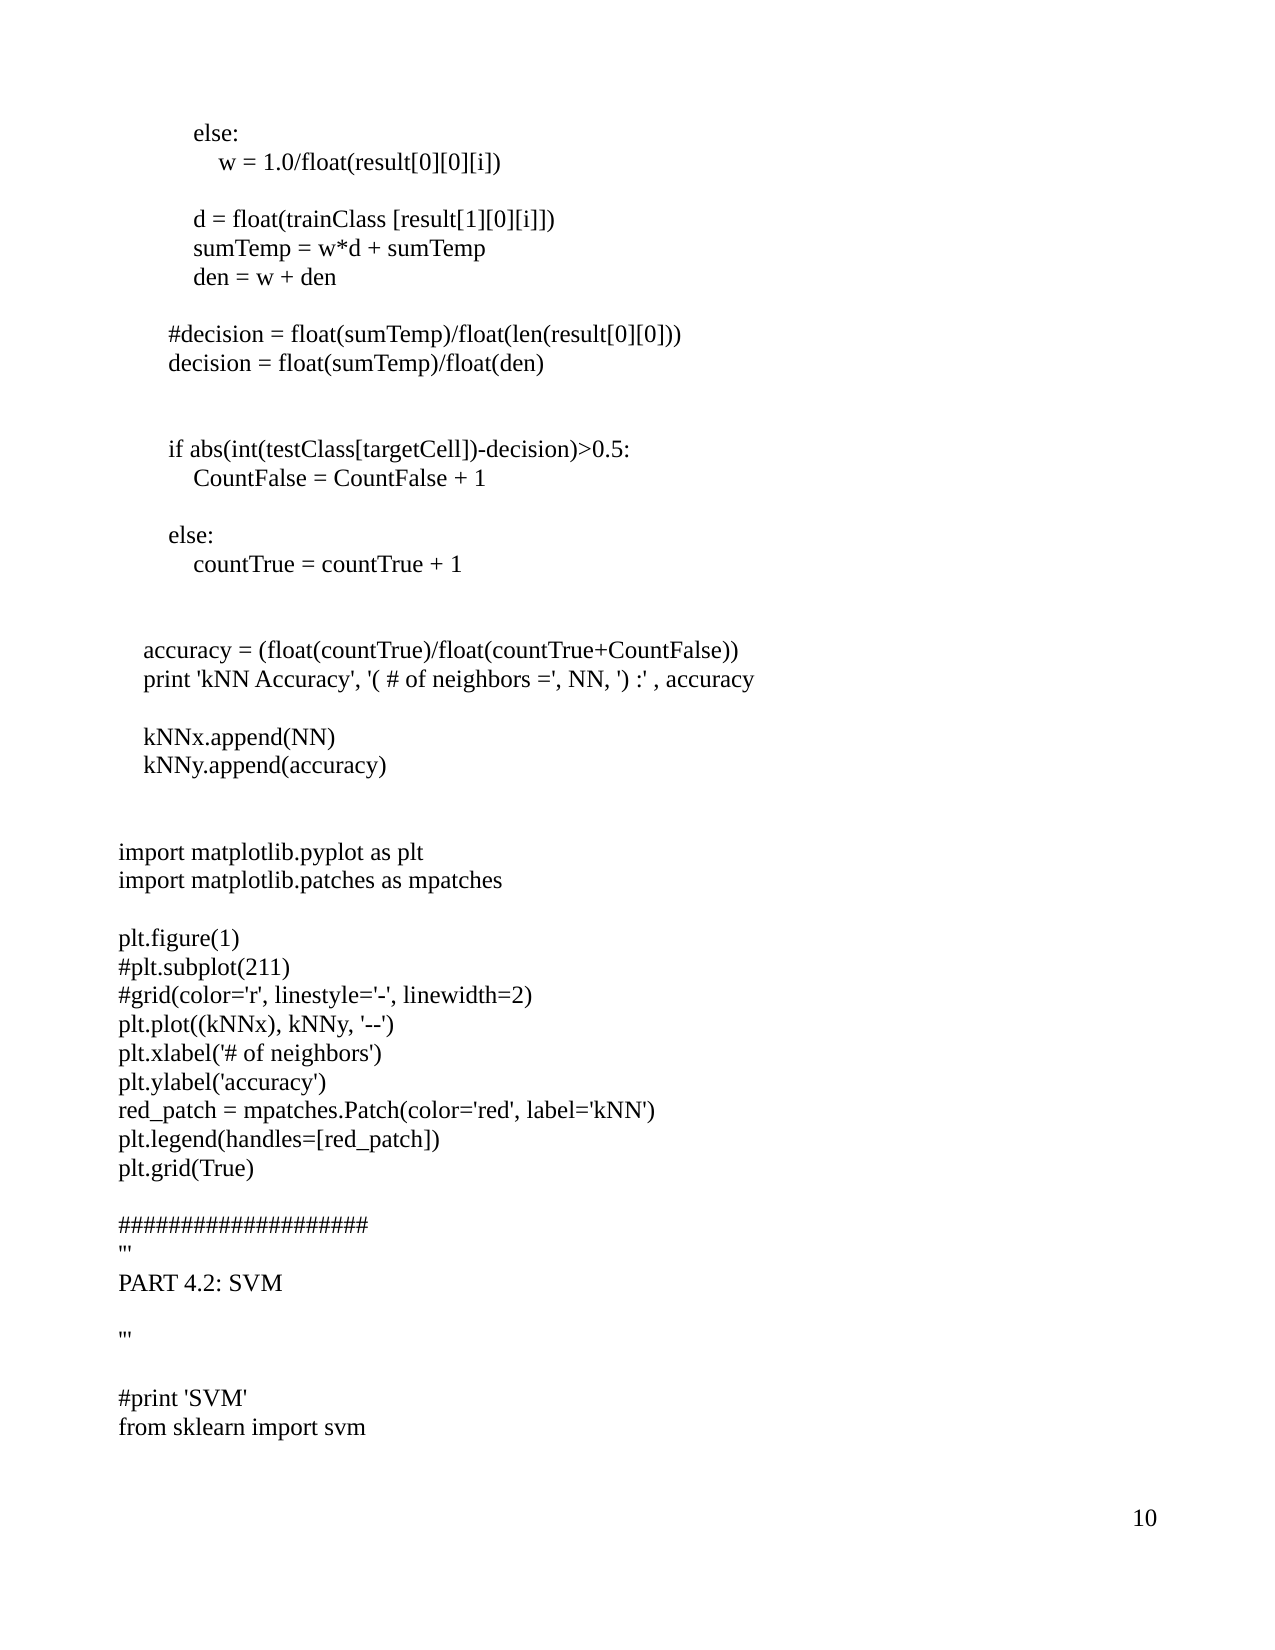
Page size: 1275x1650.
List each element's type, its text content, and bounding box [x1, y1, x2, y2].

text plt.figure(1) [118, 923, 1157, 952]
text #grid(color='r', linestyle='-', linewidth=2) [118, 981, 1157, 1009]
text d = float(trainClass [result[1][0][i]]) [118, 204, 1157, 233]
text countTrue = countTrue + 1 [118, 549, 1157, 578]
text den = w + den [118, 262, 1157, 291]
text plt.ylabel('accuracy') [118, 1067, 1157, 1096]
text decision = float(sumTemp)/float(den) [118, 348, 1157, 377]
text red_patch = mpatches.Patch(color='red', label='kNN') [118, 1096, 1157, 1124]
text from sklearn import svm [118, 1412, 1157, 1441]
text else: [118, 521, 1157, 549]
text w = 1.0/float(result[0][0][i]) [118, 147, 1157, 176]
text PART 4.2: SVM [118, 1268, 1157, 1297]
text import matplotlib.patches as mpatches [118, 866, 1157, 894]
text print 'kNN Accuracy', '( # of neighbors =', NN, ') :' , accuracy [118, 664, 1157, 693]
text #################### [118, 1211, 1157, 1239]
text plt.xlabel('# of neighbors') [118, 1038, 1157, 1067]
text #print 'SVM' [118, 1383, 1157, 1412]
text plt.plot((kNNx), kNNy, '--') [118, 1009, 1157, 1038]
text CountFalse = CountFalse + 1 [118, 463, 1157, 492]
text kNNx.append(NN) [118, 722, 1157, 751]
text #plt.subplot(211) [118, 952, 1157, 981]
text ''' [118, 1326, 1157, 1354]
text accuracy = (float(countTrue)/float(countTrue+CountFalse)) [118, 636, 1157, 664]
text import matplotlib.pyplot as plt [118, 837, 1157, 866]
text if abs(int(testClass[targetCell])-decision)>0.5: [118, 434, 1157, 463]
text kNNy.append(accuracy) [118, 751, 1157, 779]
text plt.grid(True) [118, 1153, 1157, 1182]
text plt.legend(handles=[red_patch]) [118, 1124, 1157, 1153]
text sumTemp = w*d + sumTemp [118, 233, 1157, 262]
text #decision = float(sumTemp)/float(len(result[0][0])) [118, 319, 1157, 348]
text ''' [118, 1239, 1157, 1268]
text else: [118, 118, 1157, 147]
